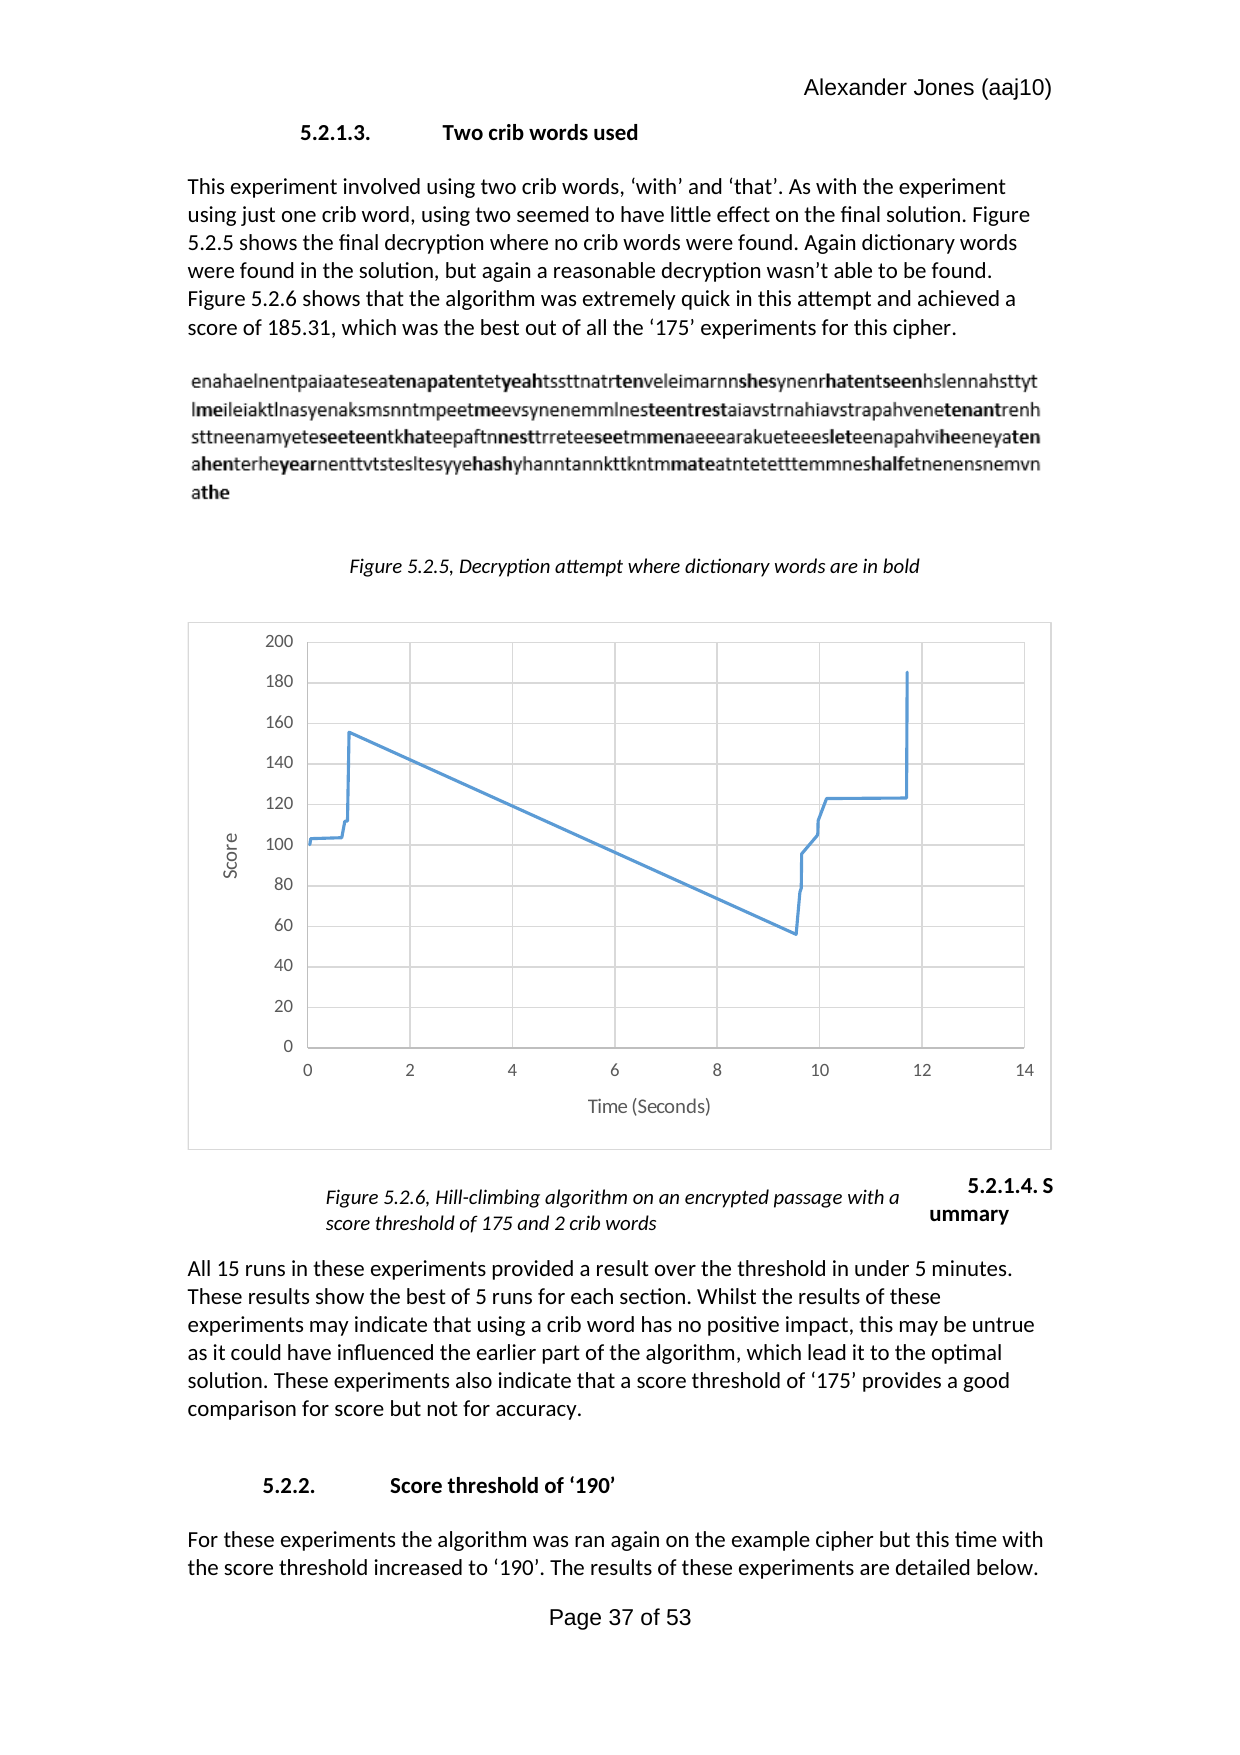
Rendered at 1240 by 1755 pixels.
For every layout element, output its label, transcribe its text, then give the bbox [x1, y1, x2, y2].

text Figure 5.2.6, Hill-climbing algorithm on an encrypted passage with a score threshold of 175 and 2 crib words [326, 1184, 914, 1235]
subtitle Summary [300, 1171, 1052, 1227]
text For these experiments the algorithm was ran again on the example cipher but this time with the score threshold increased to ‘190’. The results of these experiments are detailed below. [187, 1525, 1052, 1581]
subtitle Score threshold of ‘190’ [262, 1471, 1052, 1499]
subtitle Two crib words used [300, 118, 1052, 146]
text This experiment involved using two crib words, ‘with’ and ‘that’. As with the experiment using just one crib word, using two seemed to have little effect on the final solution. Figure 5.2.5 shows the final decryption where no crib words were found. Again dictionary words were found in the solution, but again a reasonable decryption wasn’t able to be found. Figure 5.2.6 shows that the algorithm was extremely quick in this attempt and achieved a score of 185.31, which was the best out of all the ‘175’ experiments for this cipher. [187, 172, 1052, 341]
text Figure 5.2.5, Decryption attempt where dictionary words are in bold [349, 553, 938, 578]
text All 15 runs in these experiments provided a result over the threshold in under 5 minutes. These results show the best of 5 runs for each section. Whilst the results of these experiments may indicate that using a crib word has no positive impact, this may be untrue as it could have influenced the earlier part of the algorithm, which lead it to the optimal solution. These experiments also indicate that a score threshold of ‘175’ provides a good comparison for score but not for accuracy. [187, 1254, 1052, 1422]
